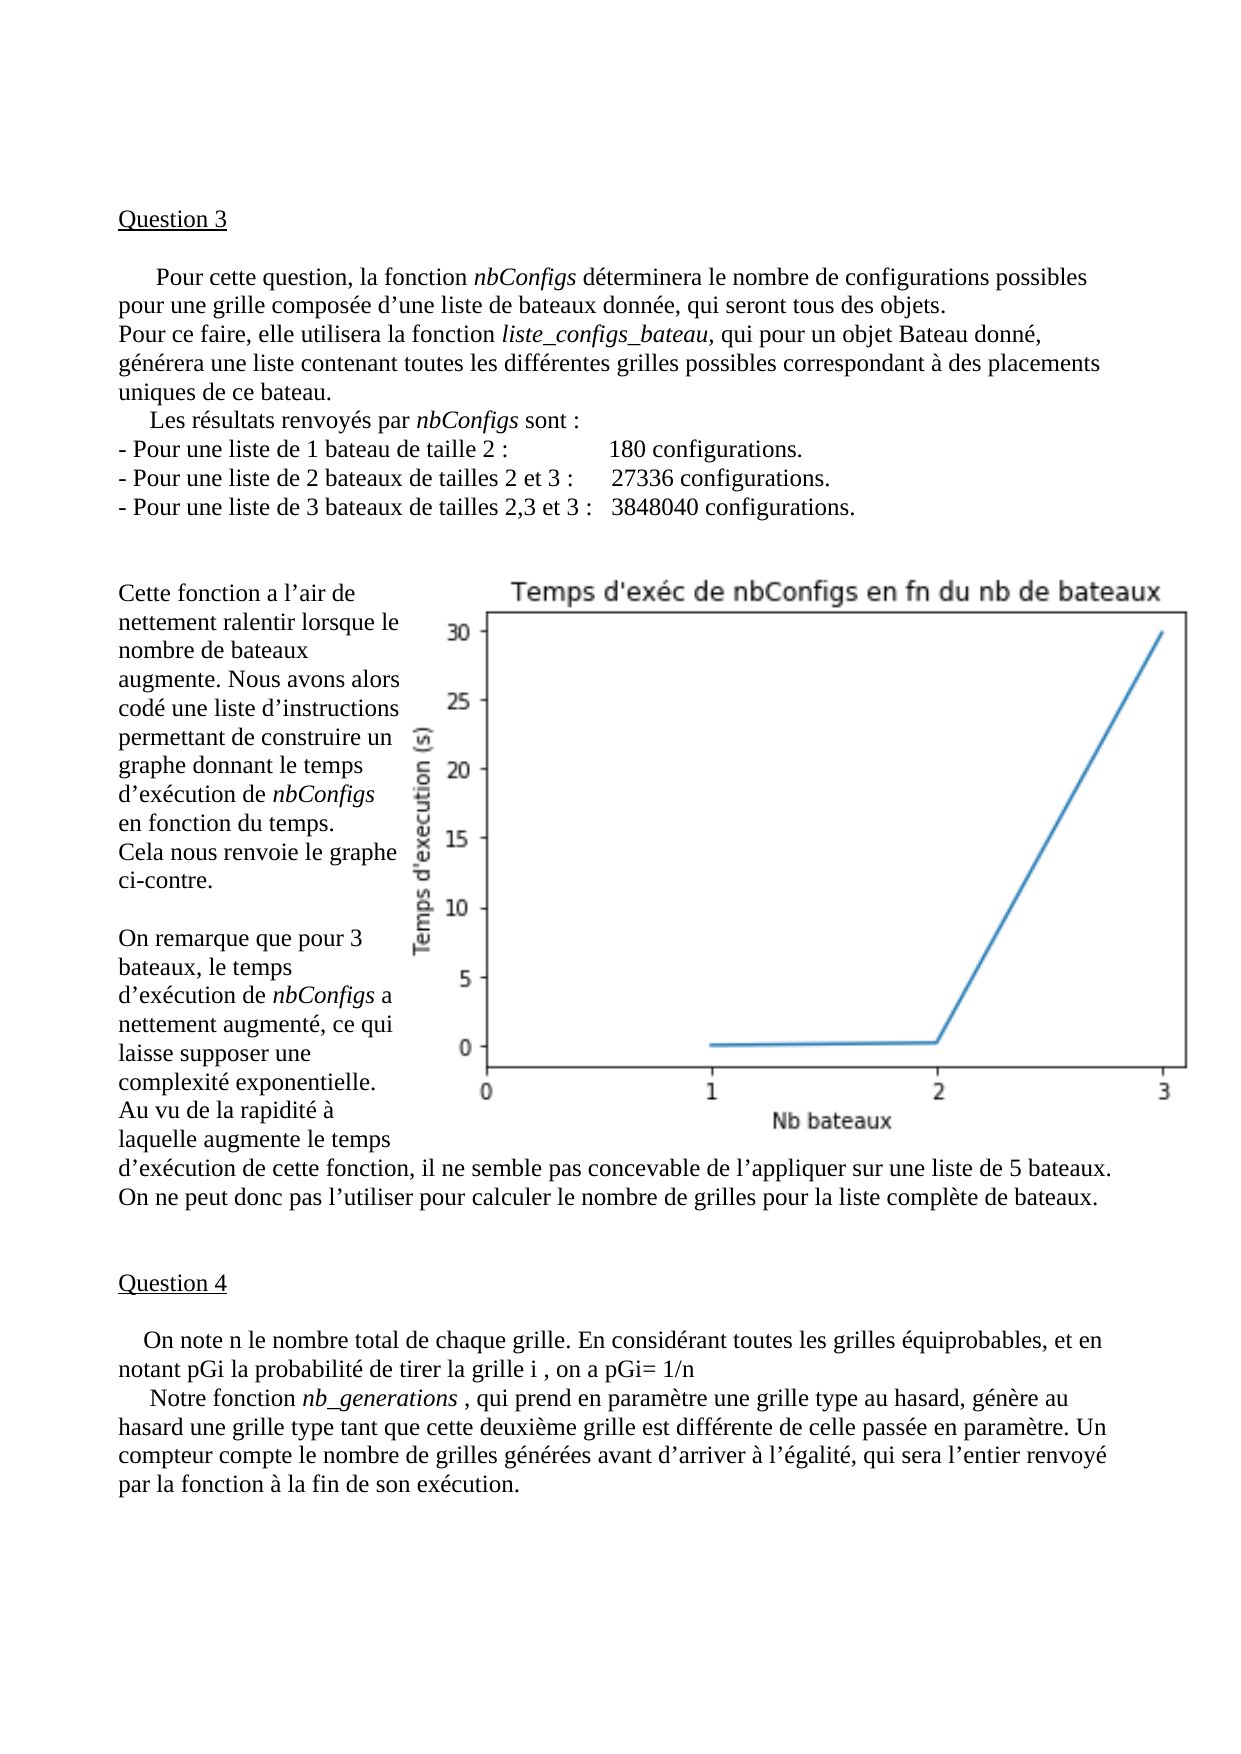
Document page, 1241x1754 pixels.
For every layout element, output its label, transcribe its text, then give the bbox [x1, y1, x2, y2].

picture [401, 566, 1198, 1146]
text Pour cette question, la fonction nbConfigs déterminera le nombre de configurations possibles pour une grille composée d’une liste de bateaux donnée, qui seront tous des objets. [118, 262, 1122, 319]
text Au vu de la rapidité à laquelle augmente le temps d’exécution de cette fonction, il ne semble pas concevable de l’appliquer sur une liste de 5 bateaux. On ne peut donc pas l’utiliser pour calculer le nombre de grilles pour la liste complète de bateaux. [118, 1096, 1122, 1211]
text Cette fonction a l’air de nettement ralentir lorsque le nombre de bateaux augmente. Nous avons alors codé une liste d’instructions permettant de construire un graphe donnant le temps d’exécution de nbConfigs en fonction du temps. [118, 578, 401, 837]
text Question 3 [118, 204, 1122, 233]
text On remarque que pour 3 bateaux, le temps d’exécution de nbConfigs a nettement augmenté, ce qui laisse supposer une complexité exponentielle. [118, 923, 401, 1096]
text Les résultats renvoyés par nbConfigs sont : [118, 406, 1122, 434]
text - Pour une liste de 3 bateaux de tailles 2,3 et 3 : 3848040 configurations. [118, 492, 1122, 521]
text Cela nous renvoie le graphe ci-contre. [118, 837, 401, 894]
text Notre fonction nb_generations , qui prend en paramètre une grille type au hasard, génère au hasard une grille type tant que cette deuxième grille est différente de celle passée en paramètre. Un compteur compte le nombre de grilles générées avant d’arriver à l’égalité, qui sera l’entier renvoyé par la fonction à la fin de son exécution. [118, 1383, 1122, 1498]
text Pour ce faire, elle utilisera la fonction liste_configs_bateau, qui pour un objet Bateau donné, générera une liste contenant toutes les différentes grilles possibles correspondant à des placements uniques de ce bateau. [118, 319, 1122, 406]
text On note n le nombre total de chaque grille. En considérant toutes les grilles équiprobables, et en notant pGi la probabilité de tirer la grille i , on a pGi= 1/n [118, 1326, 1122, 1383]
text - Pour une liste de 1 bateau de taille 2 : 180 configurations. [118, 434, 1122, 463]
text Question 4 [118, 1268, 1122, 1297]
text - Pour une liste de 2 bateaux de tailles 2 et 3 : 27336 configurations. [118, 463, 1122, 492]
